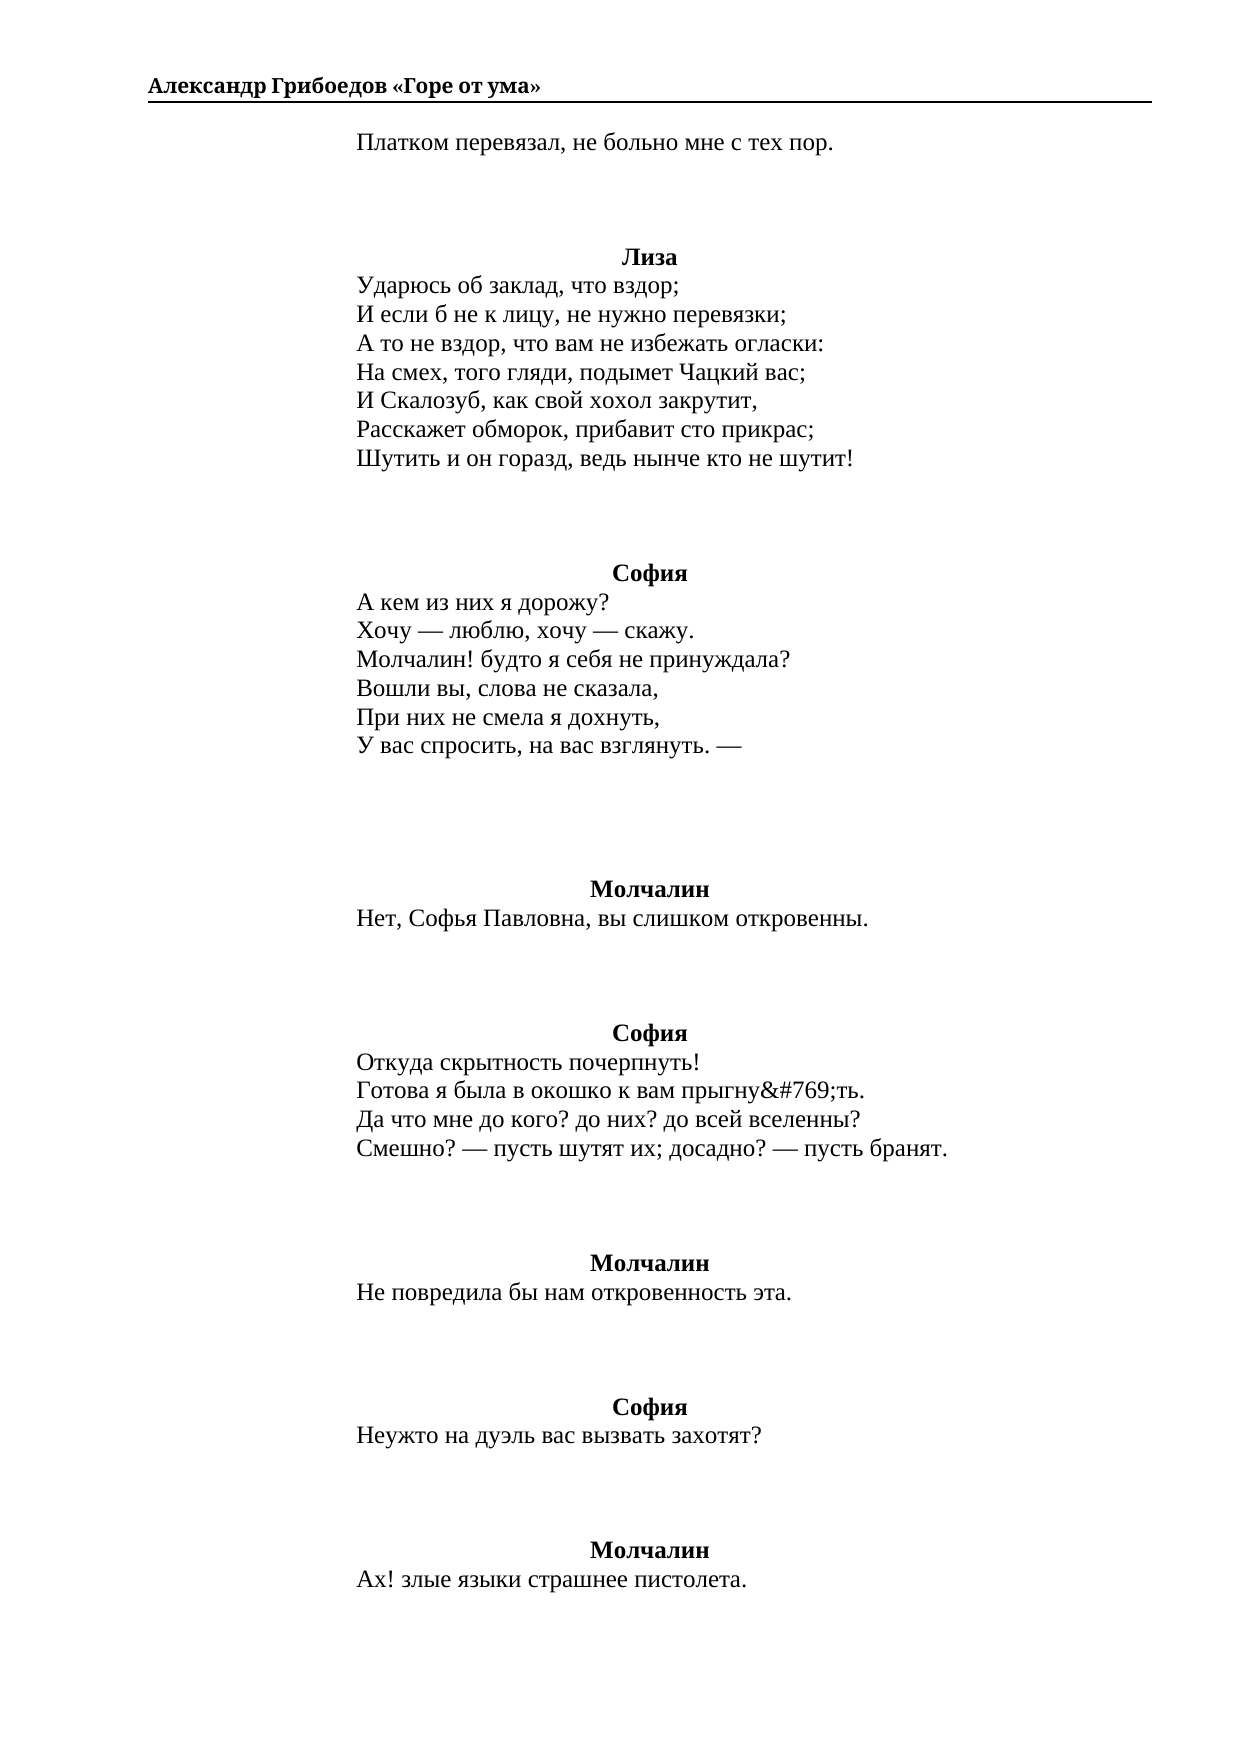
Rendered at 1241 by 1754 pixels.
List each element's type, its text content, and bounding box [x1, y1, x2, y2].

text А то не вздор, что вам не избежать огласки: [356, 328, 1089, 357]
text Не повредила бы нам откровенность эта. [356, 1277, 1089, 1305]
text Расскажет обморок, прибавит сто прикрас; [356, 414, 1089, 443]
text Ударюсь об заклад, что вздор; [356, 270, 1089, 299]
text Неужто на дуэль вас вызвать захотят? [356, 1420, 1089, 1449]
text Да что мне до кого? до них? до всей вселенны? [356, 1104, 1089, 1133]
text Нет, Софья Павловна, вы слишком откровенны. [356, 903, 1089, 932]
text Вошли вы, слова не сказала, [356, 673, 1089, 702]
subtitle Молчалин [148, 1248, 1152, 1277]
text Платком перевязал, не больно мне с тех пор. [356, 127, 1089, 155]
text На смех, того гляди, подымет Чацкий вас; [356, 357, 1089, 385]
subtitle Лиза [148, 242, 1152, 270]
text Смешно? — пусть шутят их; досадно? — пусть бранят. [356, 1133, 1089, 1162]
subtitle Молчалин [148, 1535, 1152, 1564]
text Шутить и он горазд, ведь нынче кто не шутит! [356, 443, 1089, 472]
text Готова я была в окошко к вам прыгну&#769;ть. [356, 1075, 1089, 1104]
text Ах! злые языки страшнее пистолета. [356, 1564, 1089, 1593]
text И если б не к лицу, не нужно перевязки; [356, 299, 1089, 328]
text При них не смела я дохнуть, [356, 702, 1089, 730]
text Хочу — люблю, хочу — скажу. [356, 615, 1089, 644]
text И Скалозуб, как свой хохол закрутит, [356, 385, 1089, 414]
subtitle Молчалин [148, 874, 1152, 903]
subtitle София [148, 1392, 1152, 1420]
text У вас спросить, на вас взглянуть. — [356, 730, 1089, 759]
subtitle София [148, 558, 1152, 587]
text Откуда скрытность почерпнуть! [356, 1047, 1089, 1075]
text Молчалин! будто я себя не принуждала? [356, 644, 1089, 673]
text А кем из них я дорожу? [356, 587, 1089, 615]
subtitle София [148, 1018, 1152, 1047]
